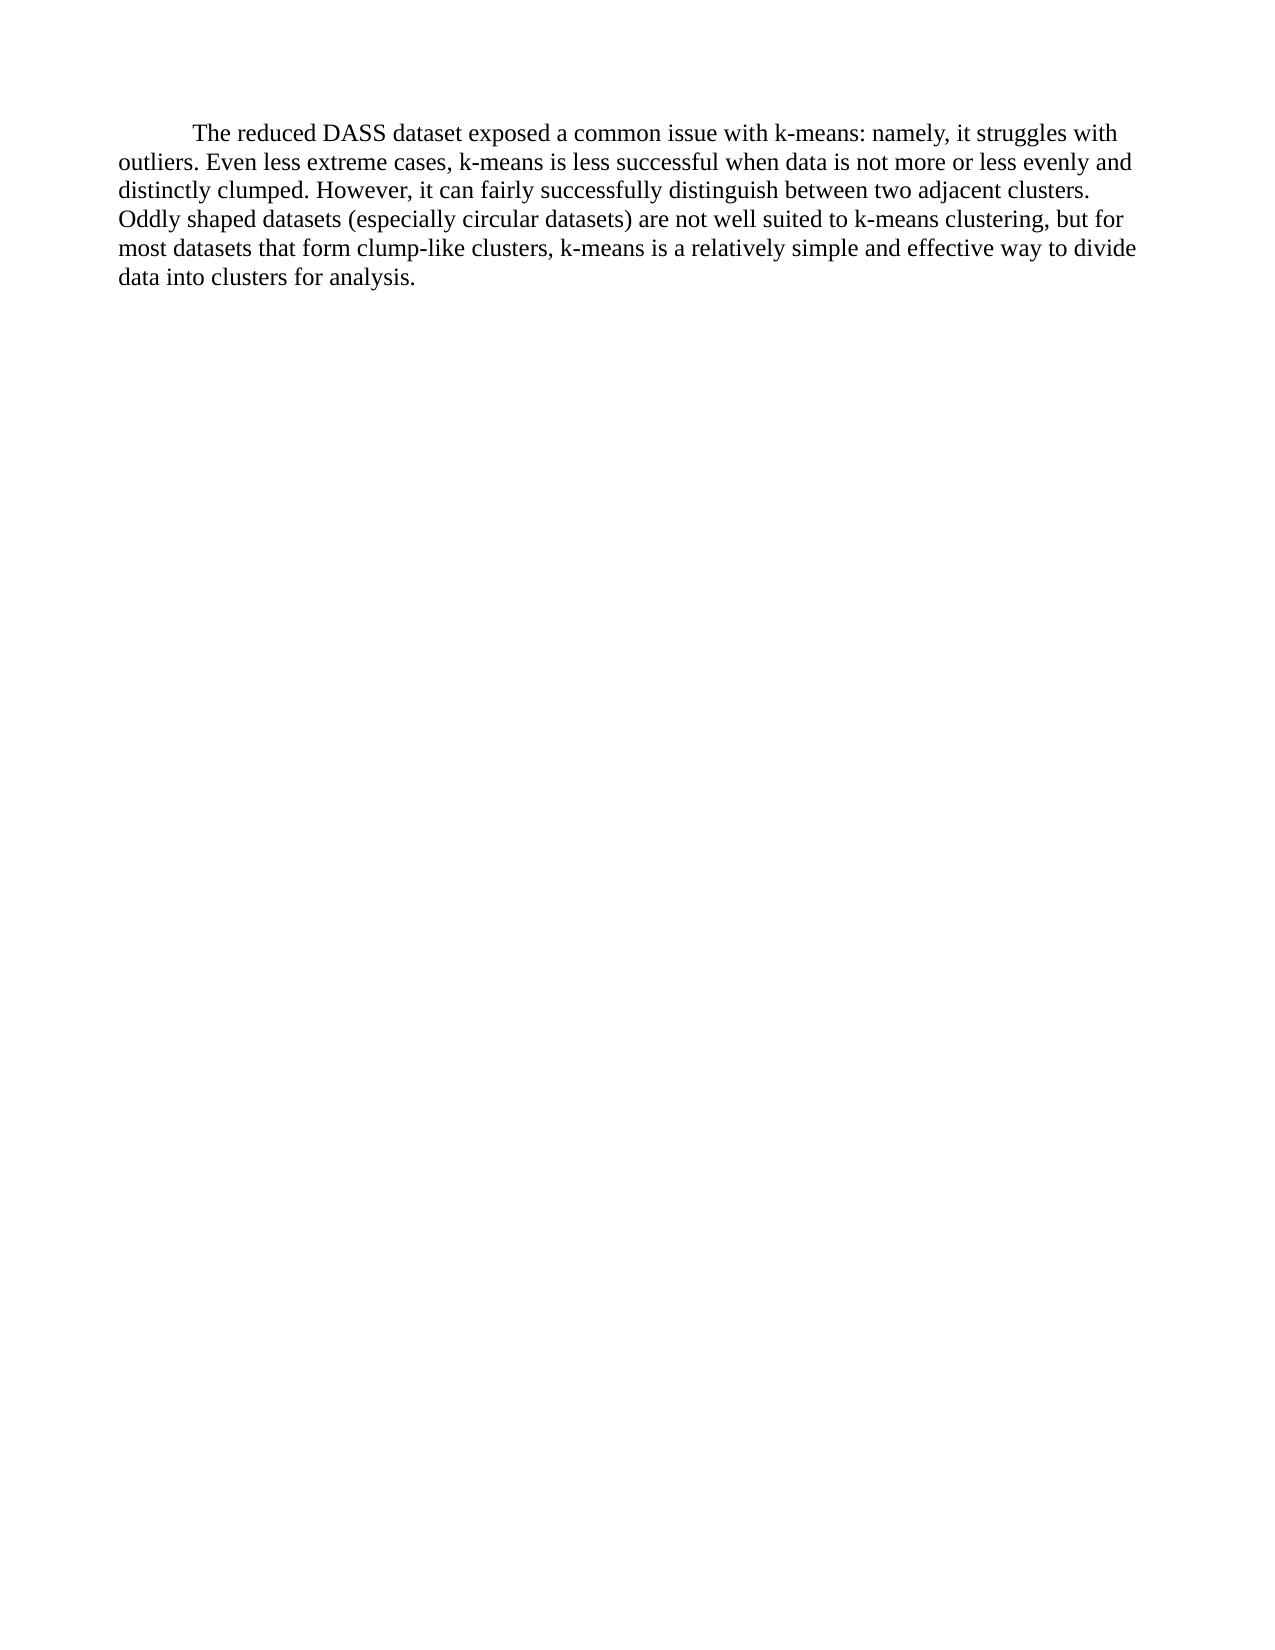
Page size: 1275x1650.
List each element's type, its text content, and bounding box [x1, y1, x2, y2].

text The reduced DASS dataset exposed a common issue with k-means: namely, it struggles with outliers. Even less extreme cases, k-means is less successful when data is not more or less evenly and distinctly clumped. However, it can fairly successfully distinguish between two adjacent clusters. Oddly shaped datasets (especially circular datasets) are not well suited to k-means clustering, but for most datasets that form clump-like clusters, k-means is a relatively simple and effective way to divide data into clusters for analysis. [118, 118, 1157, 291]
